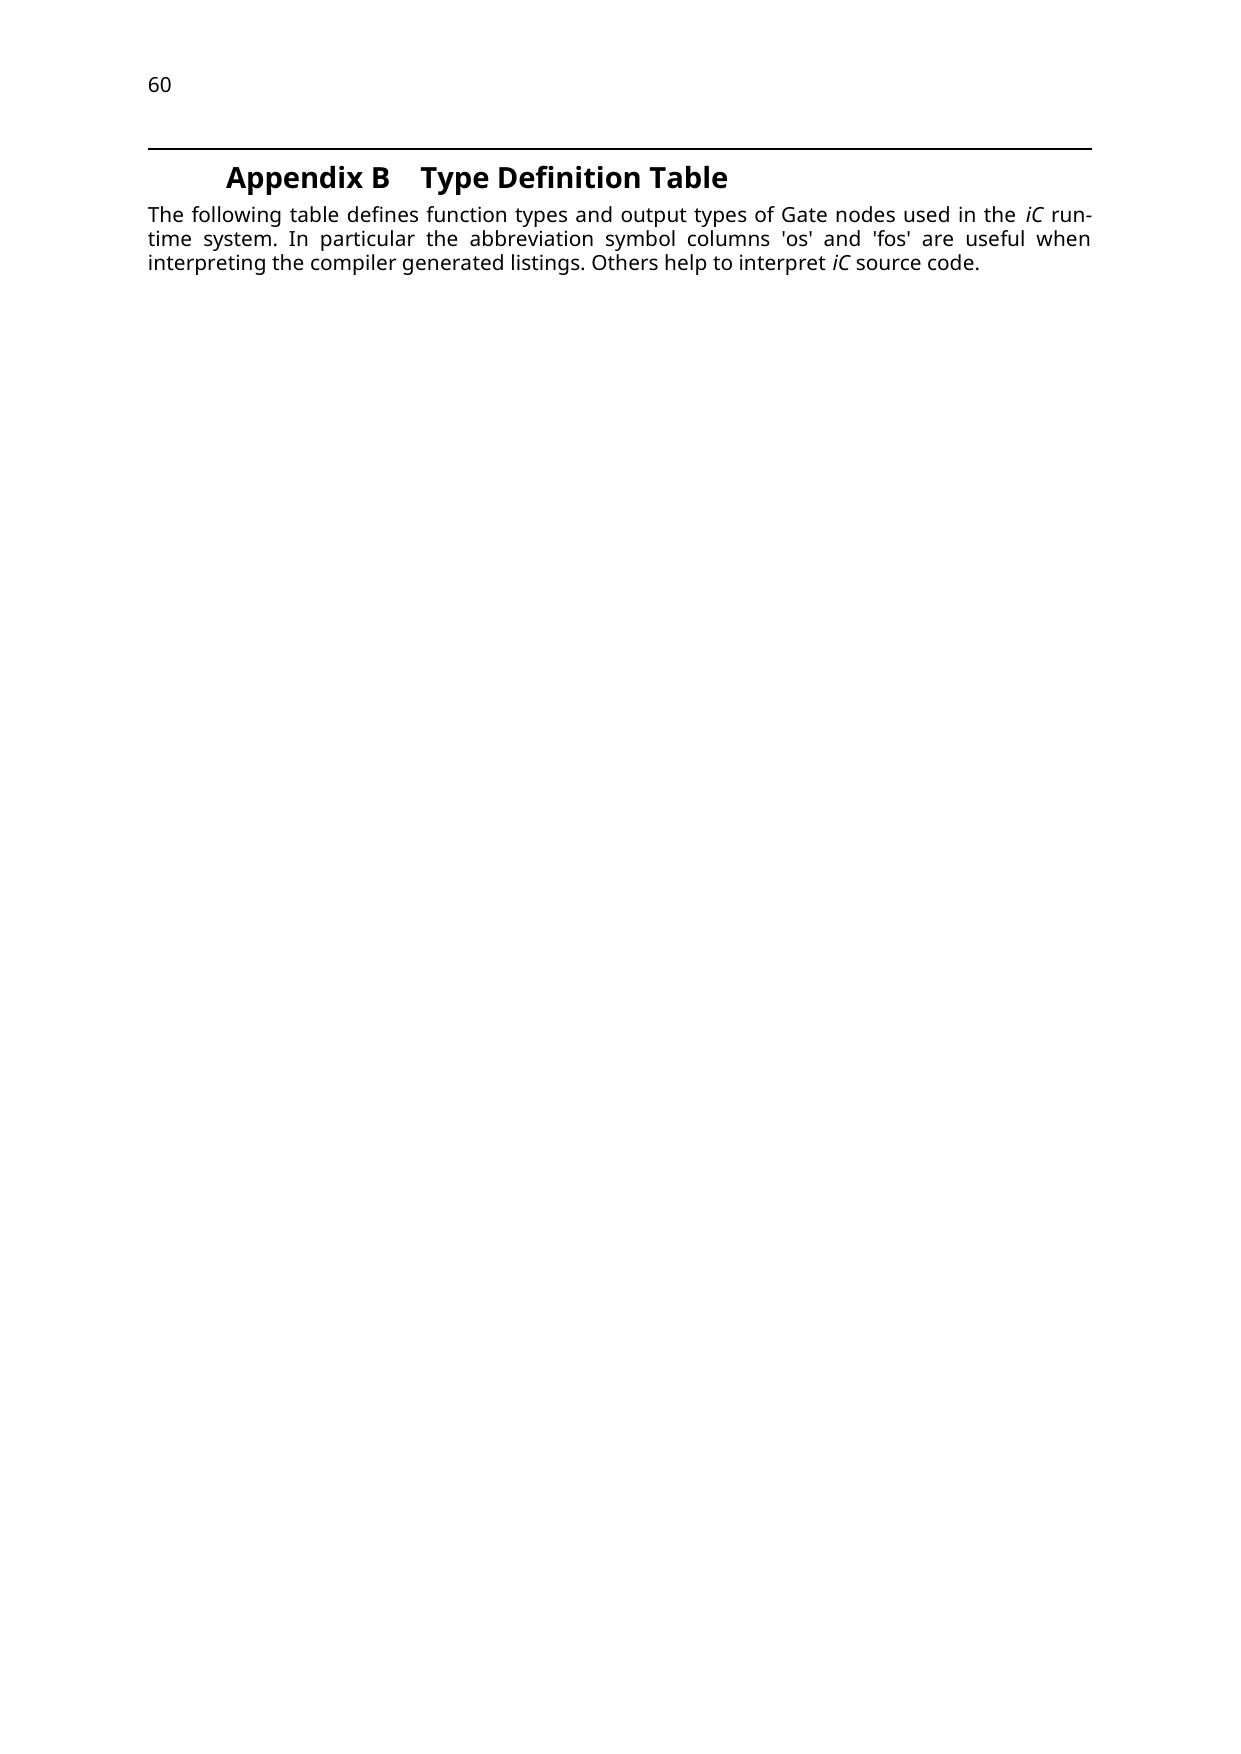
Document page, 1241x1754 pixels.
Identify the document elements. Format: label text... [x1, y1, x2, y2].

subtitle Appendix B Type Definition Table [148, 150, 1092, 204]
text The following table defines function types and output types of Gate nodes used in the iC run-time system. In particular the abbreviation symbol columns 'os' and 'fos' are useful when interpreting the compiler generated listings. Others help to interpret iC source code. [148, 204, 1092, 275]
